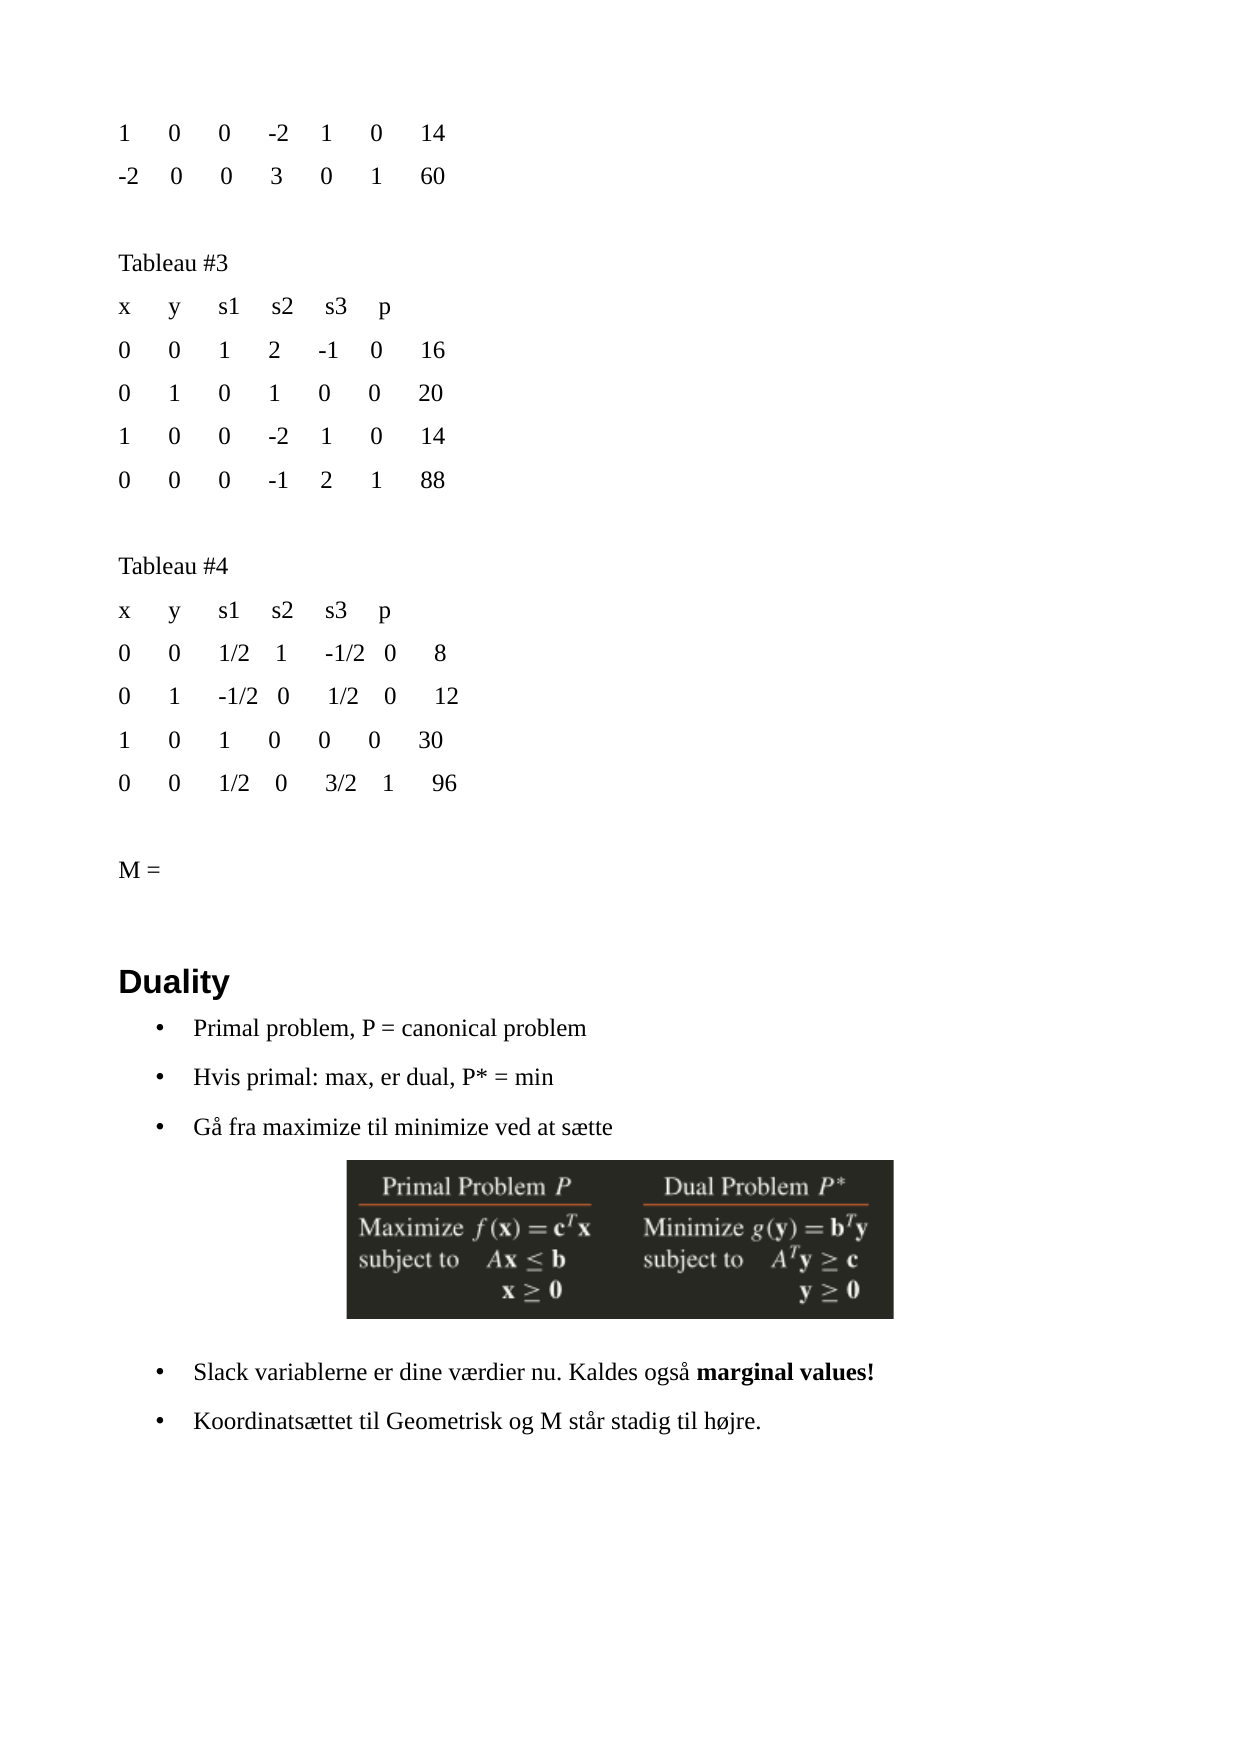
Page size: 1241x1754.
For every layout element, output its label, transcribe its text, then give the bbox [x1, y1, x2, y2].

subtitle Duality [118, 962, 1122, 1001]
text x y s1 s2 s3 p [118, 595, 1122, 623]
picture [346, 1160, 894, 1319]
text 0 0 1/2 1 -1/2 0 8 [118, 638, 1122, 667]
text Tableau #3 [118, 248, 1122, 277]
text x y s1 s2 s3 p [118, 291, 1122, 320]
text 0 0 1/2 0 3/2 1 96 [118, 768, 1122, 797]
text 1 0 1 0 0 0 30 [118, 725, 1122, 753]
text 1 0 0 -2 1 0 14 [118, 421, 1122, 450]
text 1 0 0 -2 1 0 14 [118, 118, 1122, 147]
text M = [118, 855, 1122, 883]
text Tableau #4 [118, 551, 1122, 580]
text 0 0 1 2 -1 0 16 [118, 335, 1122, 363]
list Hvis primal: max, er dual, P* = min [156, 1062, 1122, 1091]
text 0 0 0 -1 2 1 88 [118, 465, 1122, 493]
list Primal problem, P = canonical problem [156, 1013, 1122, 1042]
list Gå fra maximize til minimize ved at sætte [156, 1112, 1122, 1140]
text -2 0 0 3 0 1 60 [118, 161, 1122, 190]
text 0 1 0 1 0 0 20 [118, 378, 1122, 407]
list Slack variablerne er dine værdier nu. Kaldes også marginal values! [156, 1357, 1122, 1386]
text 0 1 -1/2 0 1/2 0 12 [118, 681, 1122, 710]
list Koordinatsættet til Geometrisk og M står stadig til højre. [156, 1406, 1122, 1435]
